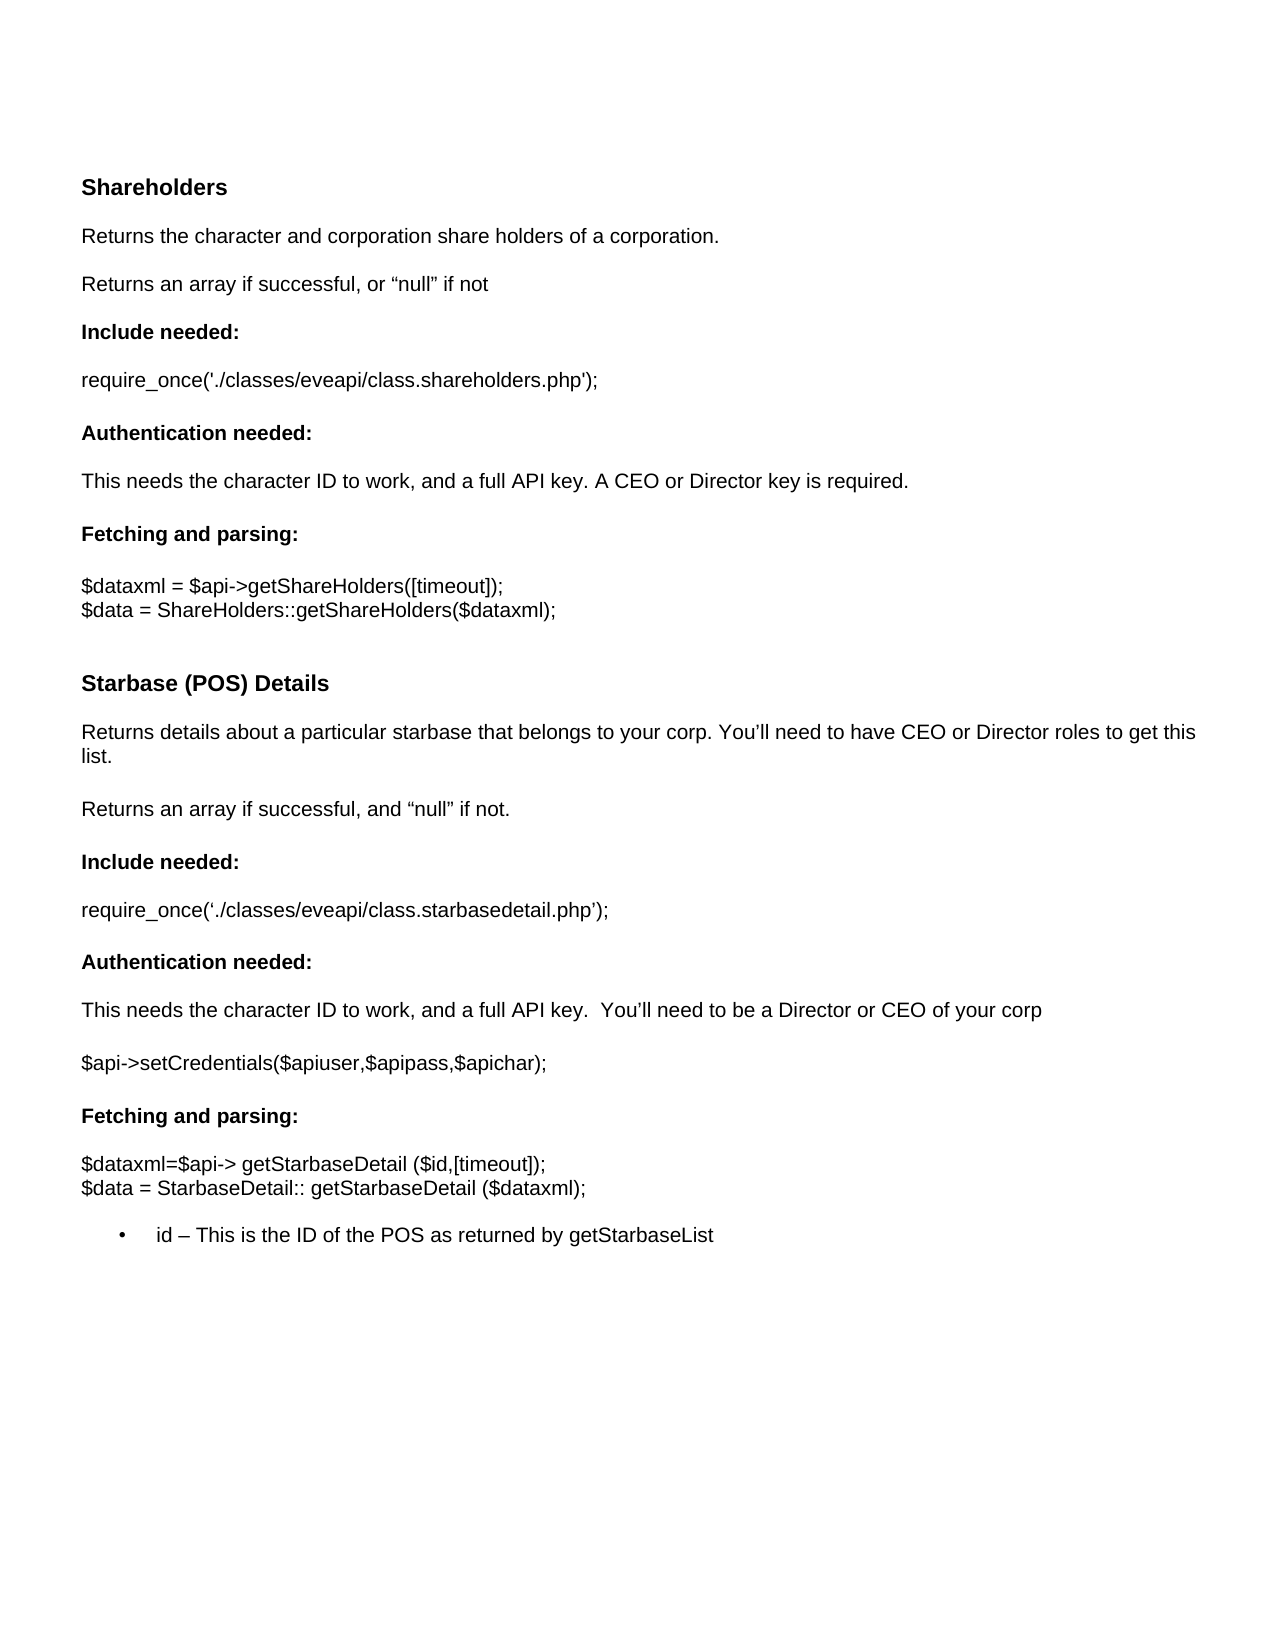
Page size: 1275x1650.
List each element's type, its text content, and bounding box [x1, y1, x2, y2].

text Fetching and parsing: [81, 521, 1198, 545]
text $data = StarbaseDetail:: getStarbaseDetail ($dataxml); [81, 1175, 1198, 1199]
text Authentication needed: [81, 421, 1198, 445]
text Shareholders [81, 174, 1198, 200]
text require_once('./classes/eveapi/class.shareholders.php'); [81, 368, 1198, 392]
text Returns an array if successful, or “null” if not [81, 272, 1198, 296]
text require_once(‘./classes/eveapi/class.starbasedetail.php’); [81, 897, 1198, 921]
list id – This is the ID of the POS as returned by getStarbaseList [119, 1223, 1198, 1247]
text Include needed: [81, 849, 1198, 873]
text This needs the character ID to work, and a full API key. A CEO or Director key is required. [81, 469, 1198, 493]
text Include needed: [81, 320, 1198, 344]
text $api->setCredentials($apiuser,$apipass,$apichar); [81, 1051, 1198, 1075]
text Fetching and parsing: [81, 1103, 1198, 1127]
text $dataxml=$api-> getStarbaseDetail ($id,[timeout]); [81, 1151, 1198, 1175]
text $data = ShareHolders::getShareHolders($dataxml); [81, 598, 1198, 622]
text Returns an array if successful, and “null” if not. [81, 797, 1198, 821]
text Starbase (POS) Details [81, 670, 1198, 696]
text Returns details about a particular starbase that belongs to your corp. You’ll need to have CEO or Director roles to get this list. [81, 720, 1198, 768]
text Returns the character and corporation share holders of a corporation. [81, 224, 1198, 248]
text $dataxml = $api->getShareHolders([timeout]); [81, 574, 1198, 598]
text This needs the character ID to work, and a full API key. You’ll need to be a Director or CEO of your corp [81, 998, 1198, 1022]
text Authentication needed: [81, 950, 1198, 974]
